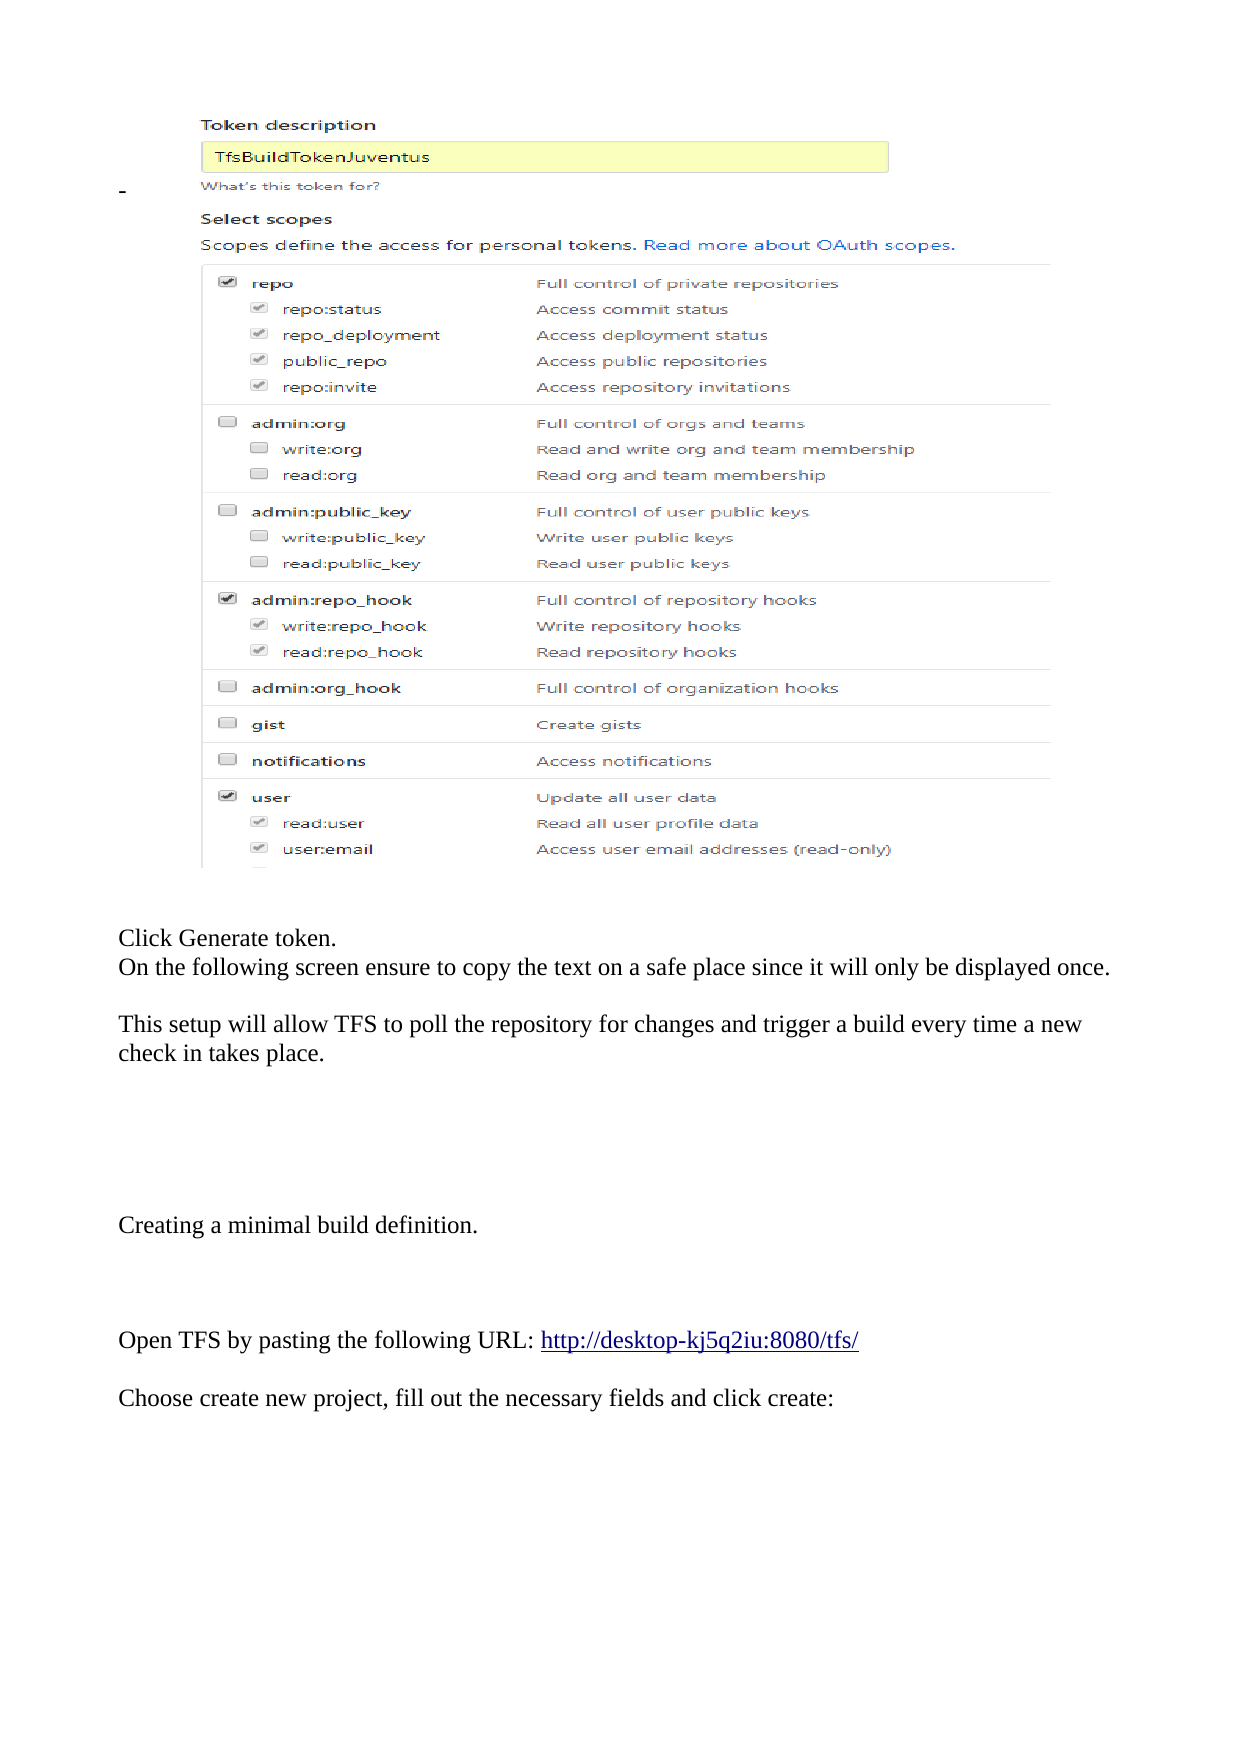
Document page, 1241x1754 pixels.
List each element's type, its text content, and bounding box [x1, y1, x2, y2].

text - [1051, 176, 1122, 204]
picture [189, 118, 1051, 868]
text Click Generate token. [118, 923, 1122, 952]
text Creating a minimal build definition. [118, 1211, 1122, 1239]
text - [118, 176, 189, 204]
text Open TFS by pasting the following URL: http://desktop-kj5q2iu:8080/tfs/ [118, 1326, 1122, 1354]
text On the following screen ensure to copy the text on a safe place since it will only be displayed once. [118, 952, 1122, 981]
text Choose create new project, fill out the necessary fields and click create: [118, 1383, 1122, 1412]
text This setup will allow TFS to poll the repository for changes and trigger a build every time a new check in takes place. [118, 1009, 1122, 1067]
